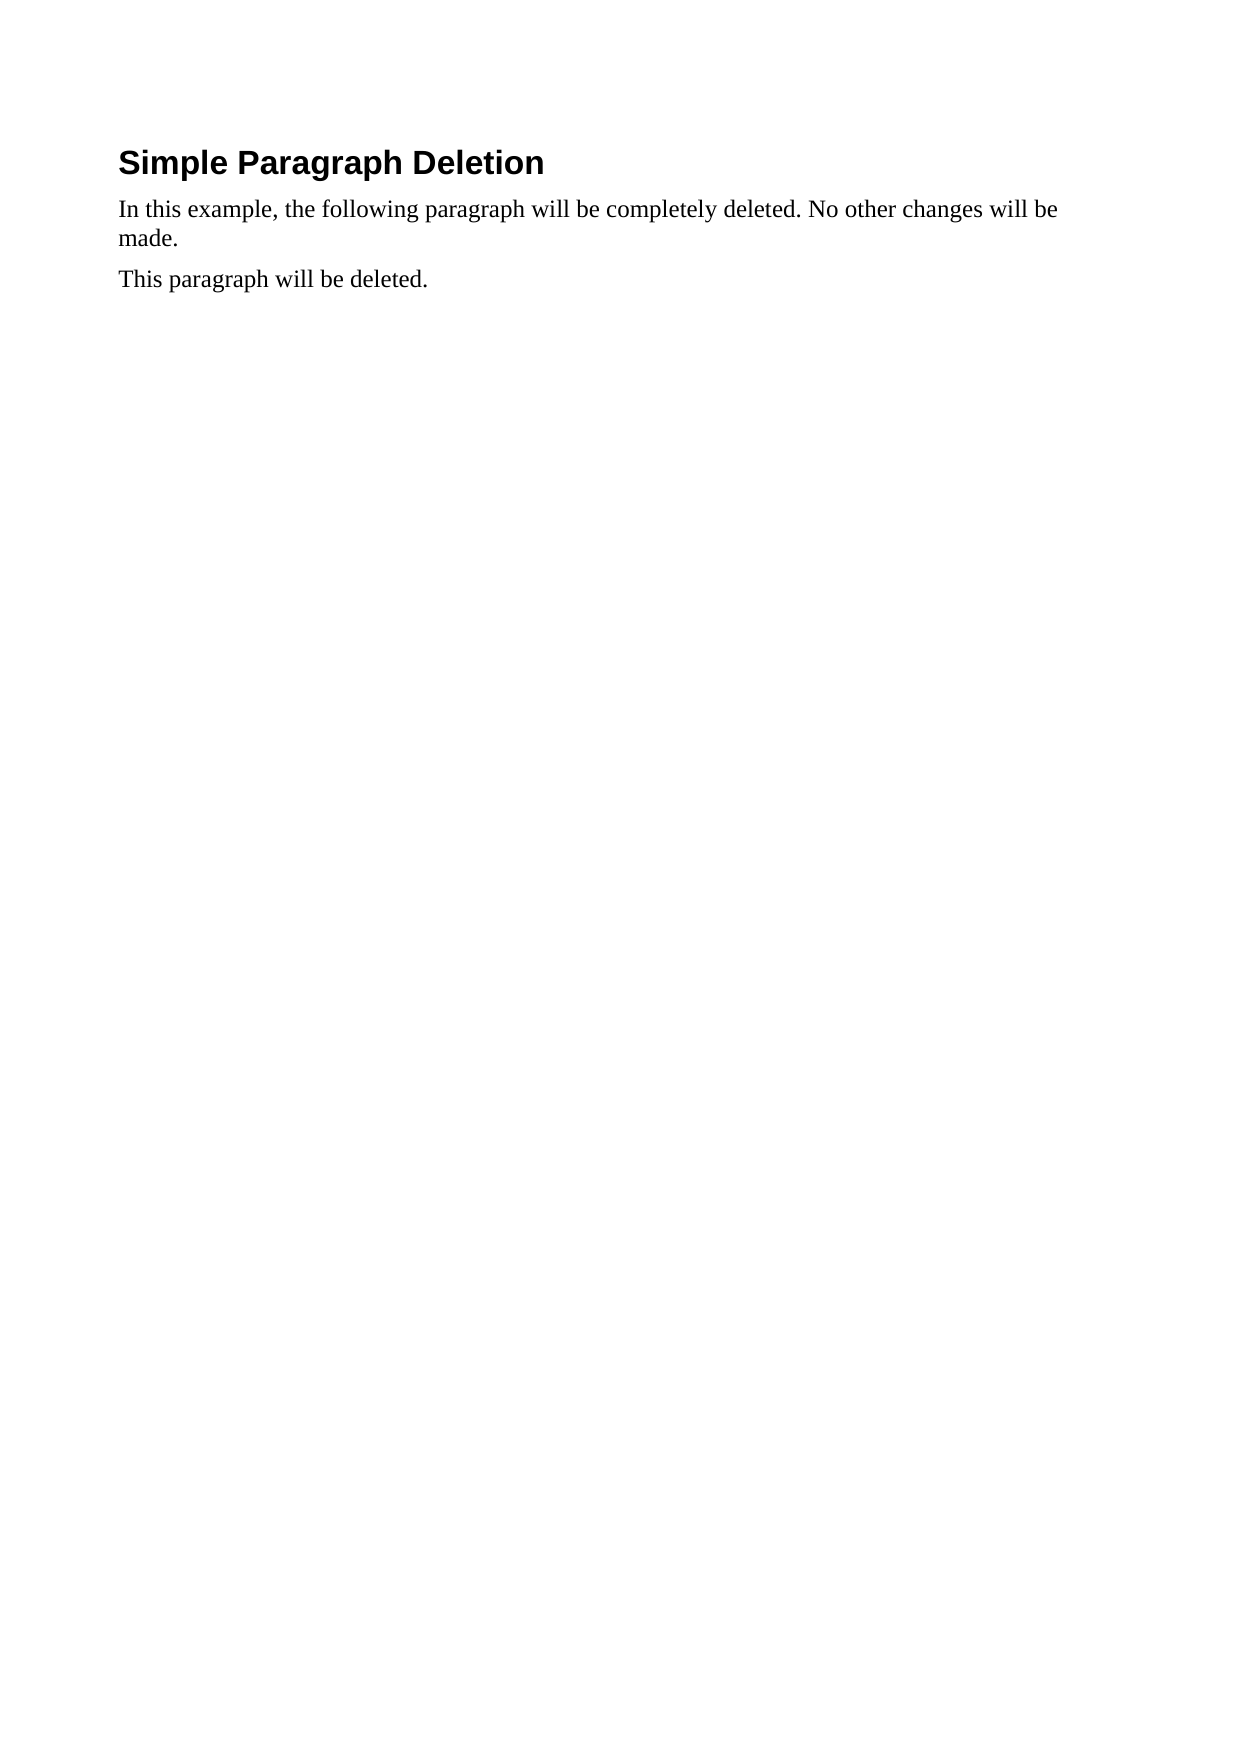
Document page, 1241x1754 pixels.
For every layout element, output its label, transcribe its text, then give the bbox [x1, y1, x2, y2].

text In this example, the following paragraph will be completely deleted. No other changes will be made. [118, 194, 1122, 252]
subtitle Simple Paragraph Deletion [118, 143, 1122, 182]
text This paragraph will be deleted. [118, 264, 1122, 293]
